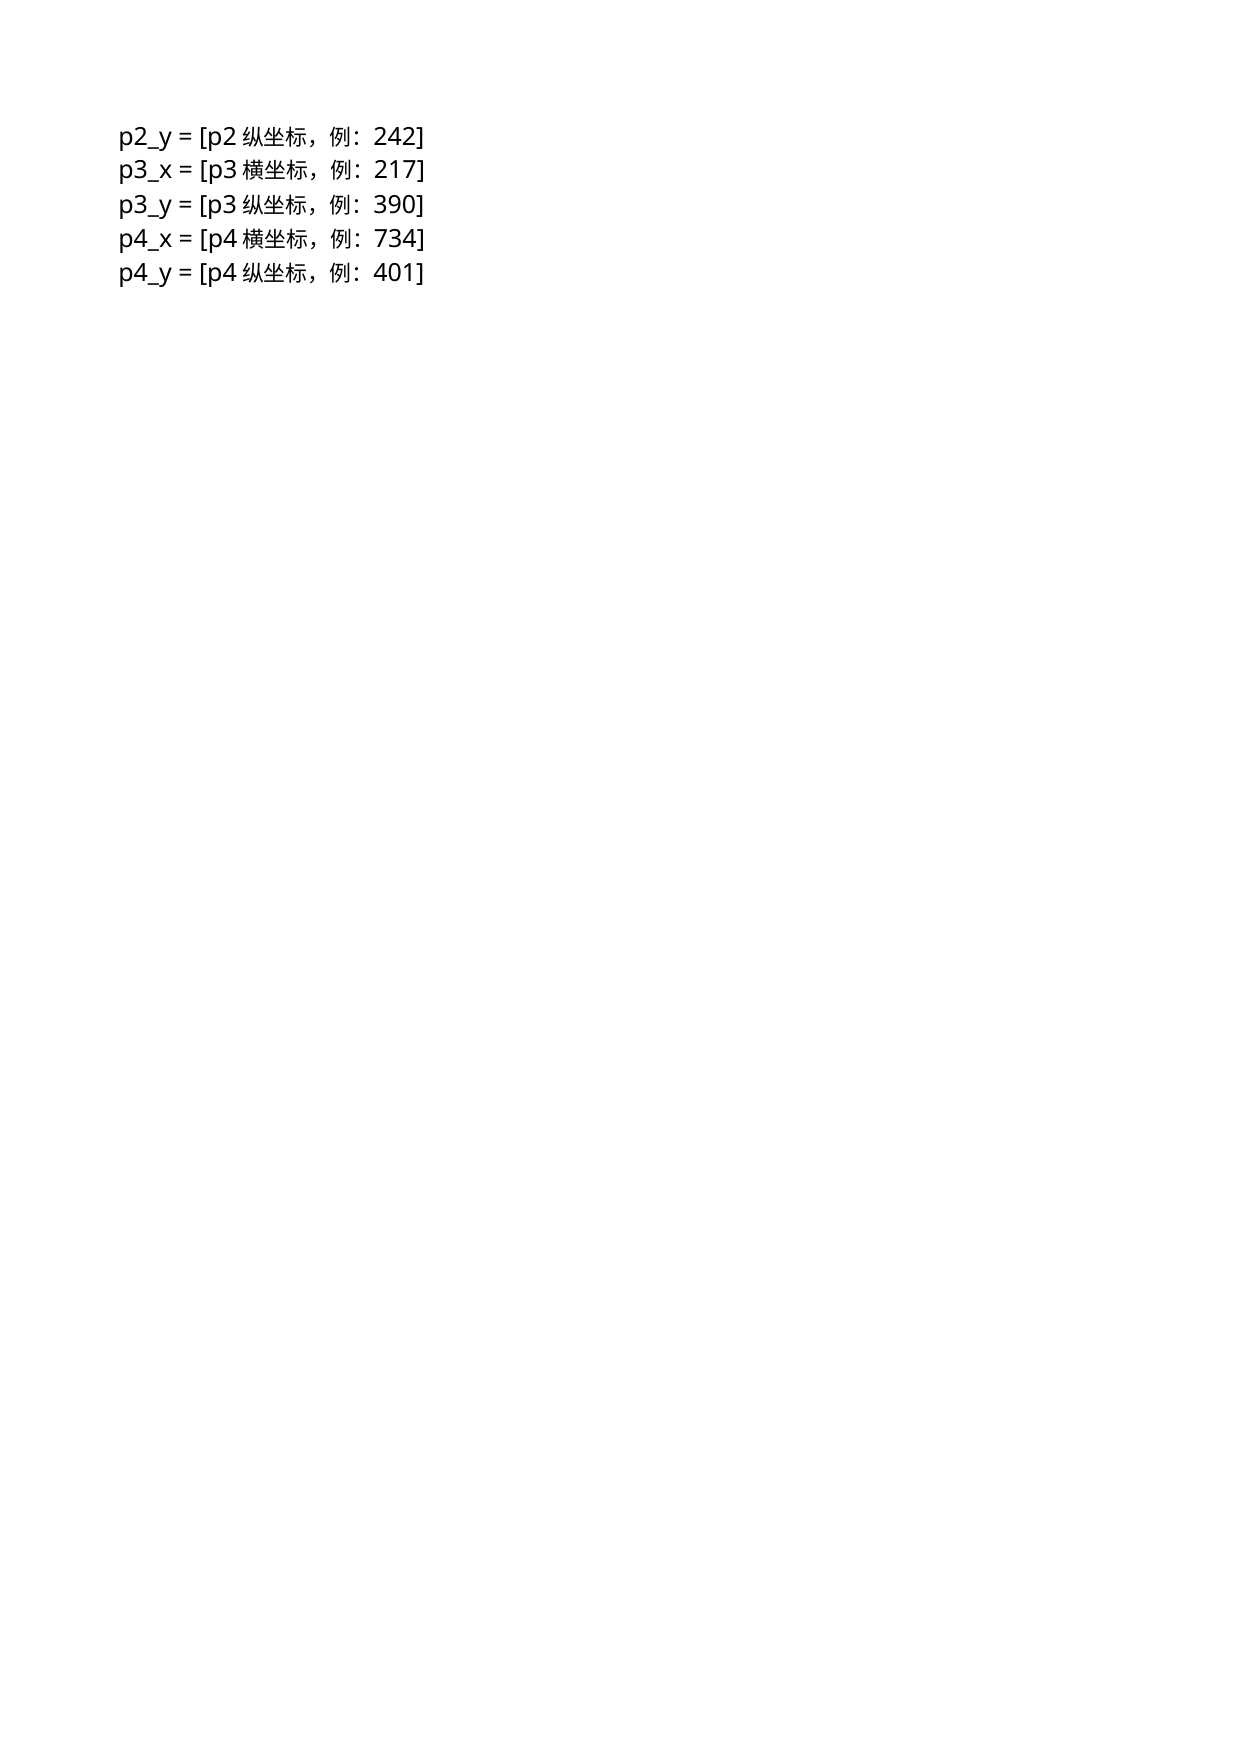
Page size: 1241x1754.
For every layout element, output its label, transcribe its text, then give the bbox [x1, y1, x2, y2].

text p4_y = [p4纵坐标，例：401] [118, 254, 1122, 288]
text p3_x = [p3横坐标，例：217] [118, 152, 1122, 186]
text p4_x = [p4横坐标，例：734] [118, 220, 1122, 254]
text p3_y = [p3纵坐标，例：390] [118, 186, 1122, 220]
text p2_y = [p2纵坐标，例：242] [118, 118, 1122, 152]
